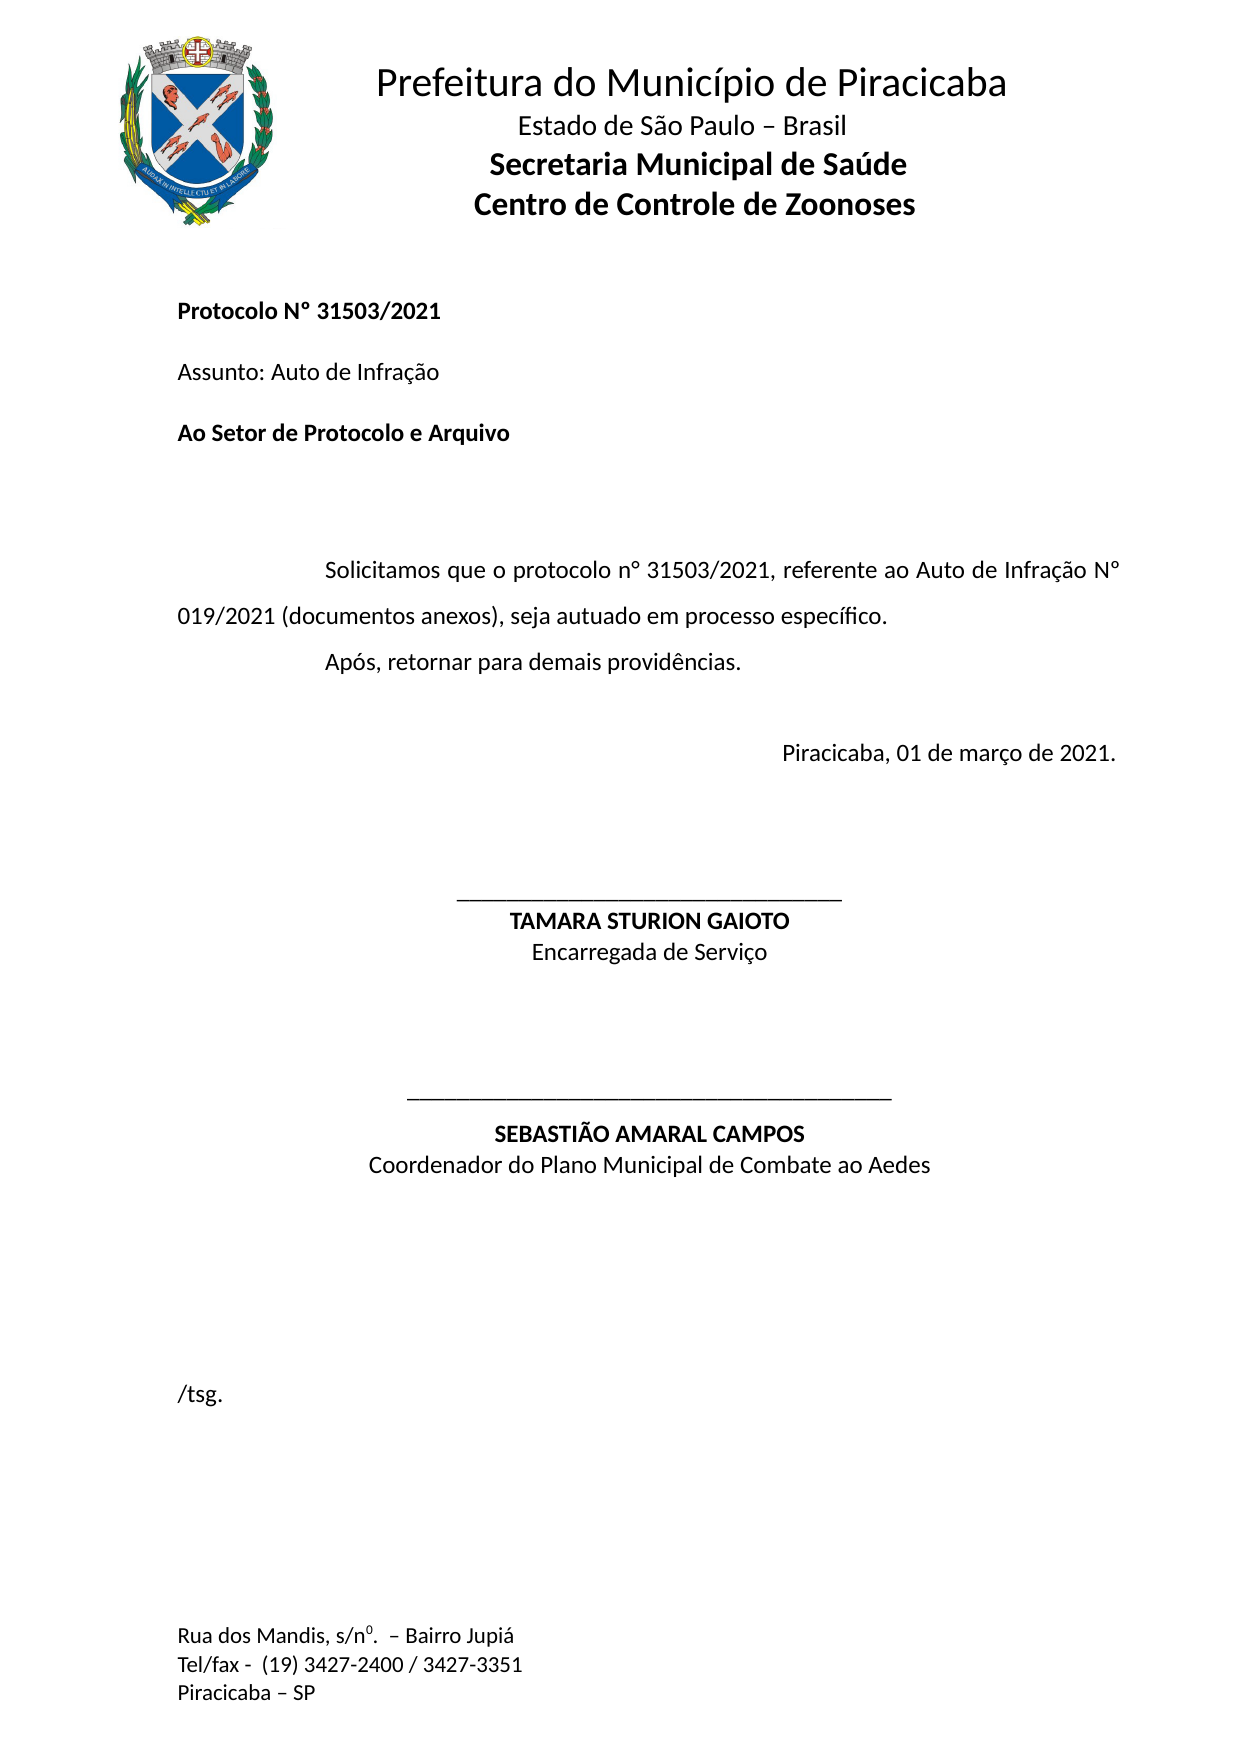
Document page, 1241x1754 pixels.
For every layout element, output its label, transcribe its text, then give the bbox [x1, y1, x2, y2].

text TAMARA STURION GAIOTO [177, 905, 1122, 936]
text _______________________________________ [177, 1073, 1122, 1103]
text SEBASTIÃO AMARAL CAMPOS [177, 1119, 1122, 1149]
text Solicitamos que o protocolo n° 31503/2021, referente ao Auto de Infração Nº 019/2021 (documentos anexos), seja autuado em processo específico. [177, 554, 1122, 631]
text Ao Setor de Protocolo e Arquivo [177, 417, 1122, 448]
text Encarregada de Serviço [177, 936, 1122, 966]
text Piracicaba, 01 de março de 2021. [177, 737, 1122, 768]
text Coordenador do Plano Municipal de Combate ao Aedes [177, 1149, 1122, 1180]
text Assunto: Auto de Infração [177, 356, 1122, 387]
text Após, retornar para demais providências. [177, 646, 1122, 677]
text Protocolo Nº 31503/2021 [177, 295, 1122, 326]
text /tsg. [177, 1378, 1122, 1408]
text _______________________________ [177, 875, 1122, 905]
